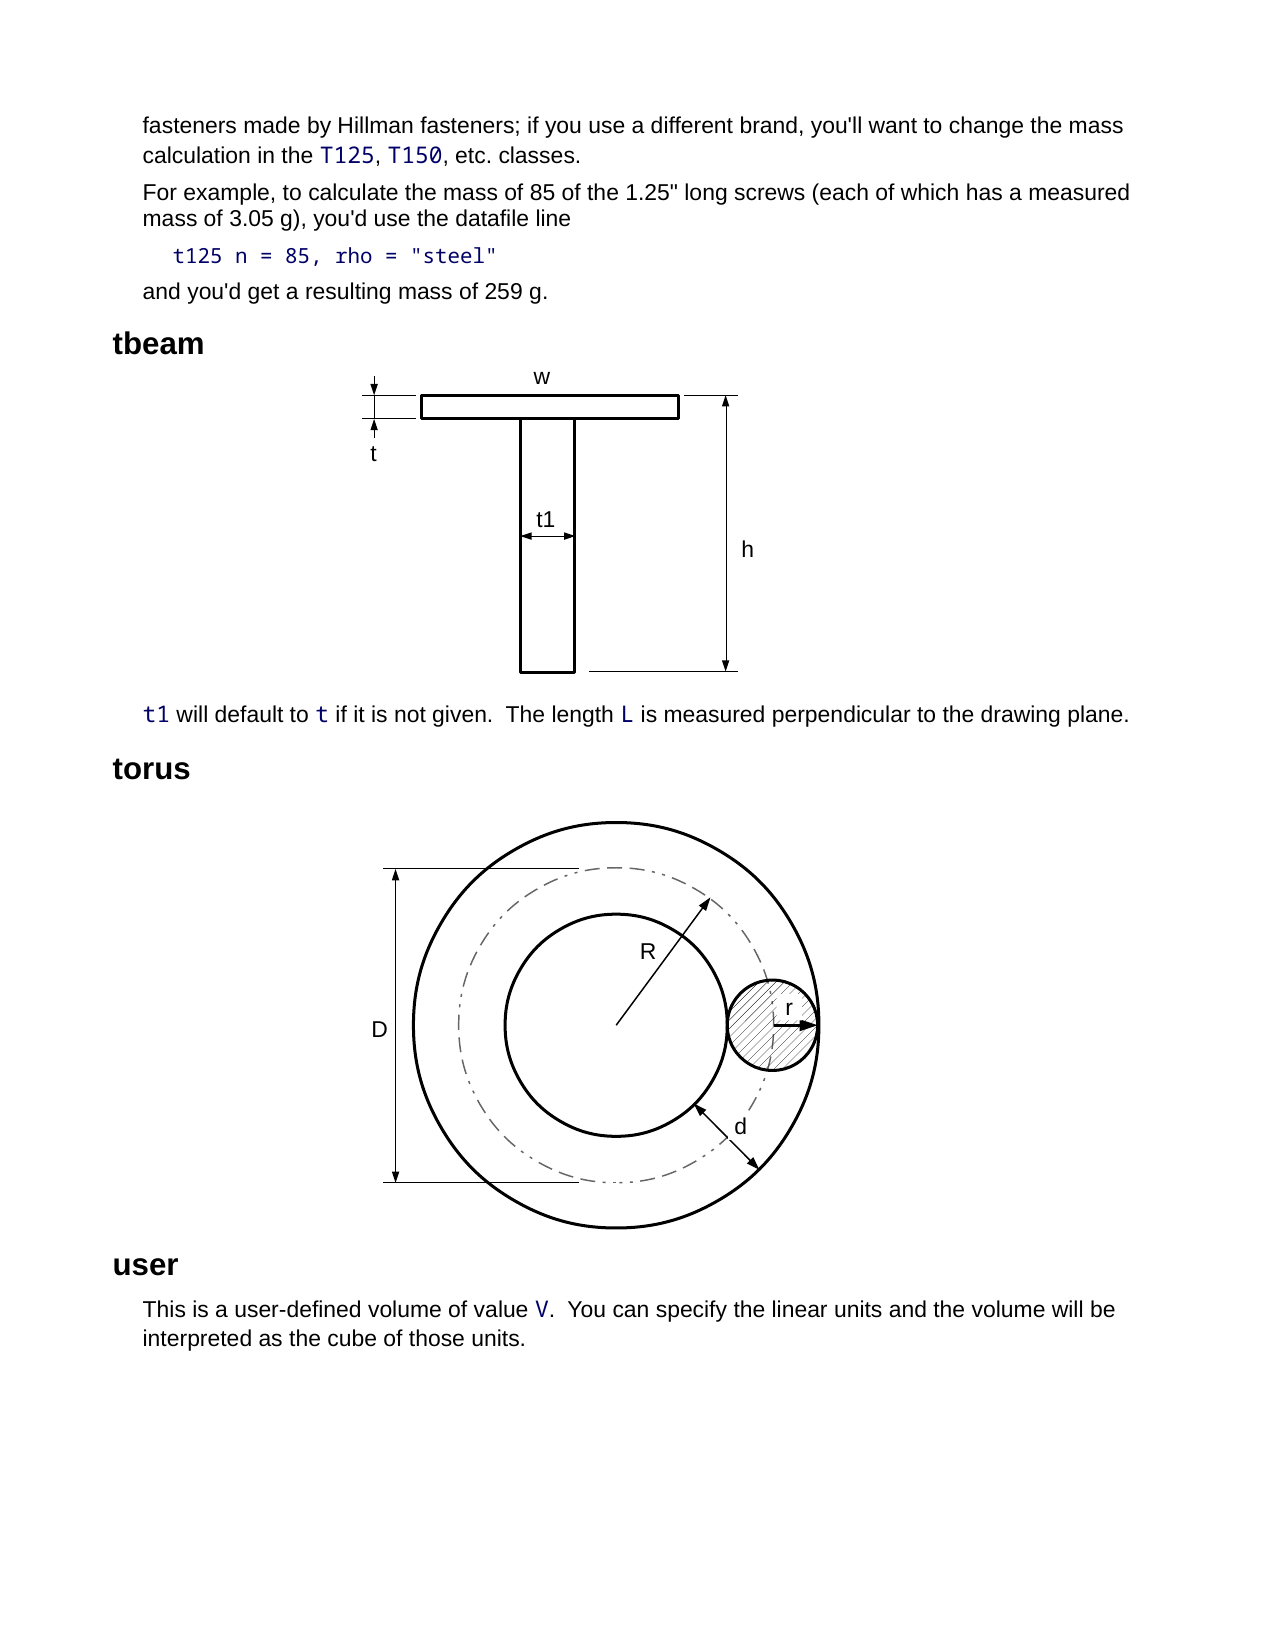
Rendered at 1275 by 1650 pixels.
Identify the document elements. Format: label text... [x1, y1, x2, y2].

text For example, to calculate the mass of 85 of the 1.25" long screws (each of which has a measured mass of 3.05 g), you'd use the datafile line [142, 179, 1162, 232]
text fasteners made by Hillman fasteners; if you use a different brand, you'll want to change the mass calculation in the T125, T150, etc. classes. [142, 112, 1162, 170]
subtitle torus [112, 750, 1162, 786]
text and you'd get a resulting mass of 259 g. [142, 278, 1162, 304]
text t125 n = 85, rho = "steel" [172, 241, 1162, 269]
subtitle user [112, 810, 1162, 1281]
text This is a user-defined volume of value V. You can specify the linear units and the volume will be interpreted as the cube of those units. [142, 1293, 1162, 1351]
subtitle tbeam [112, 325, 1162, 361]
text t1 will default to t if it is not given. The length L is measured perpendicular to the drawing plane. [142, 373, 1162, 729]
